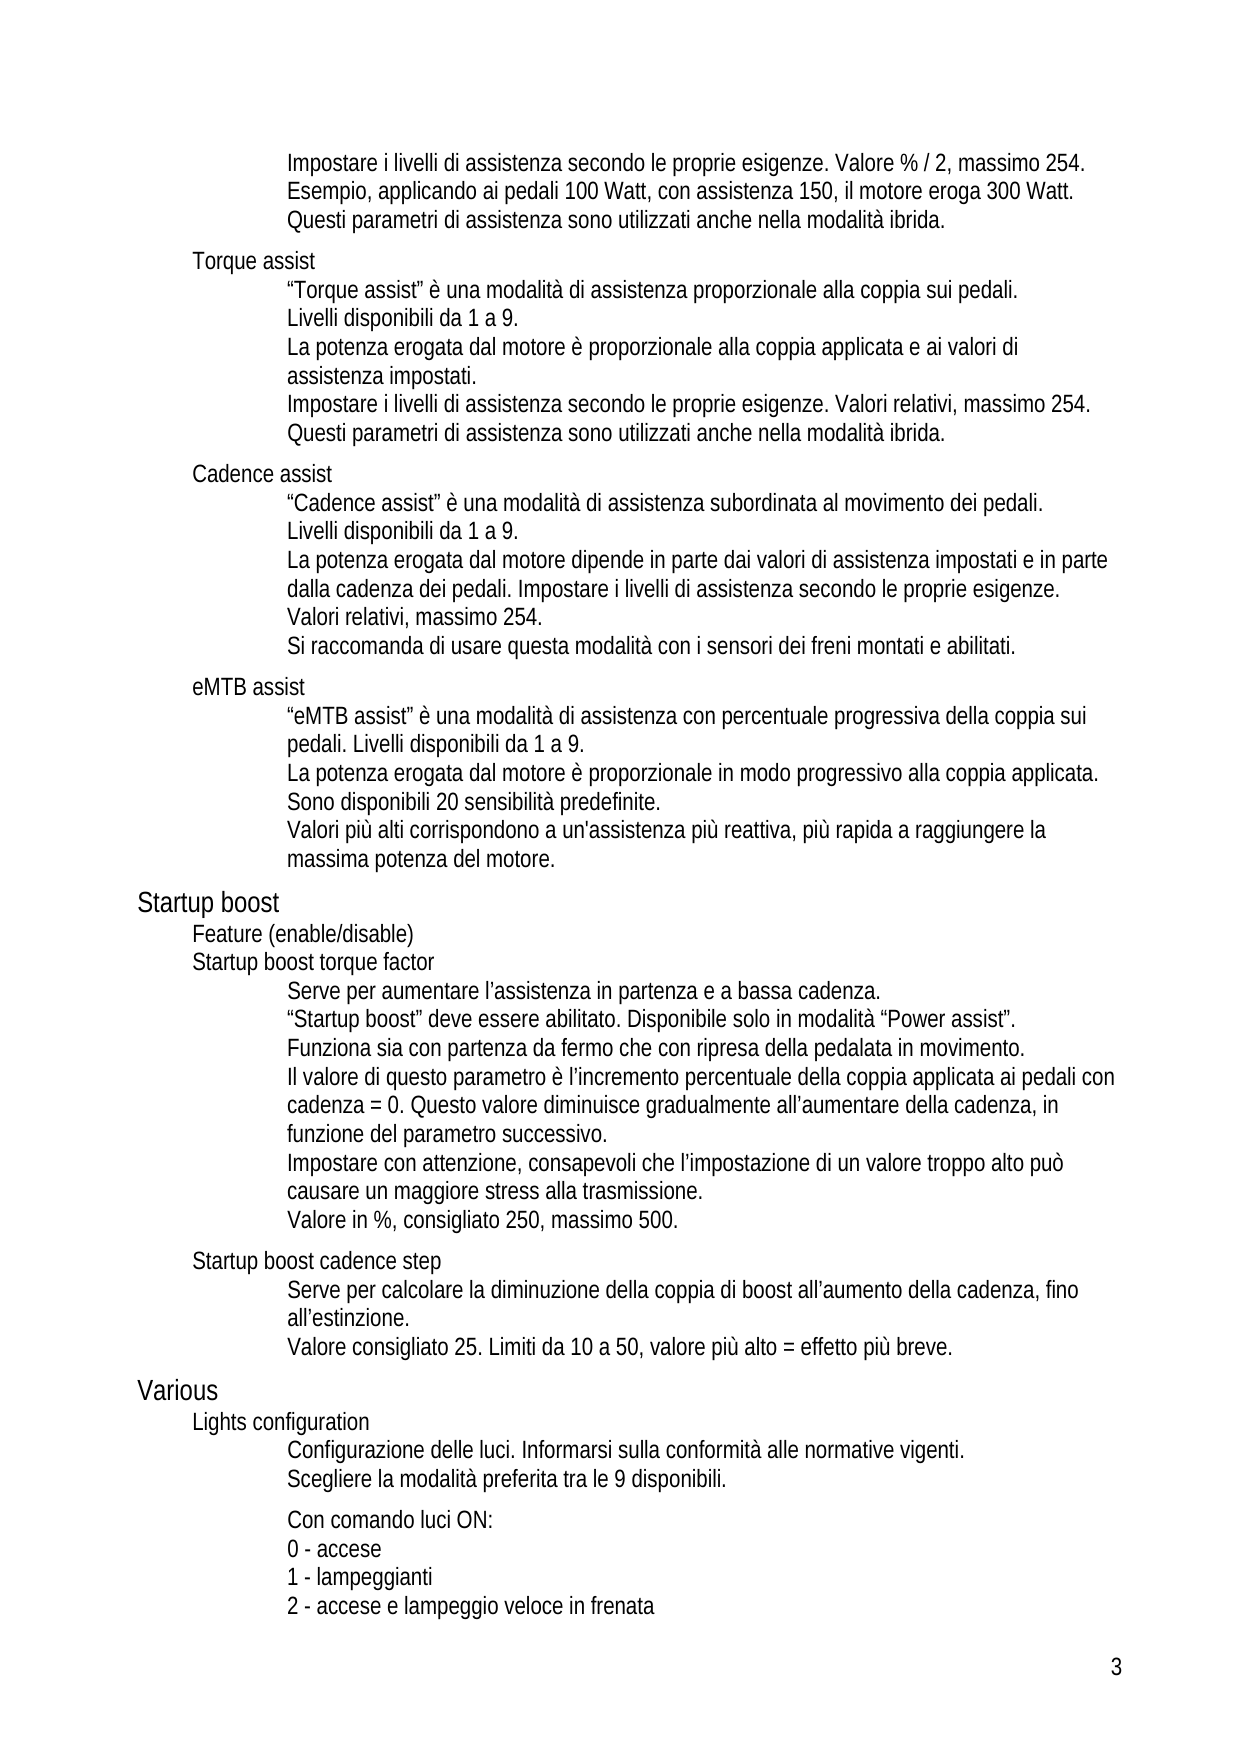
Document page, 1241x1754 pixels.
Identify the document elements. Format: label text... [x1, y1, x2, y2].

text Valori relativi, massimo 254. [287, 602, 1122, 631]
subtitle “Startup boost” deve essere abilitato. Disponibile solo in modalità “Power assist”. [287, 1004, 1122, 1033]
text Startup boost cadence step [137, 1246, 1122, 1275]
text Questi parametri di assistenza sono utilizzati anche nella modalità ibrida. [287, 418, 1122, 447]
subtitle Funziona sia con partenza da fermo che con ripresa della pedalata in movimento. [287, 1033, 1122, 1062]
text Si raccomanda di usare questa modalità con i sensori dei freni montati e abilitati. [287, 631, 1122, 659]
text La potenza erogata dal motore dipende in parte dai valori di assistenza impostati e in parte dalla cadenza dei pedali. Impostare i livelli di assistenza secondo le proprie esigenze. [287, 545, 1122, 602]
text Various [137, 1373, 1122, 1407]
text Impostare i livelli di assistenza secondo le proprie esigenze. Valore % / 2, massimo 254. [287, 148, 1122, 176]
text Con comando luci ON: [287, 1505, 1122, 1534]
subtitle Il valore di questo parametro è l’incremento percentuale della coppia applicata ai pedali con cadenza = 0. Questo valore diminuisce gradualmente all’aumentare della cadenza, in funzione del parametro successivo. [287, 1062, 1122, 1148]
text Configurazione delle luci. Informarsi sulla conformità alle normative vigenti. [287, 1435, 1122, 1464]
text Lights configuration [137, 1407, 1122, 1435]
text Feature (enable/disable) [137, 918, 1122, 947]
text Startup boost [137, 885, 1122, 918]
text Livelli disponibili da 1 a 9. [287, 303, 1122, 332]
text Startup boost torque factor [137, 947, 1122, 976]
text Valore in %, consigliato 250, massimo 500. [287, 1205, 1122, 1234]
text 2 - accese e lampeggio veloce in frenata [287, 1591, 1122, 1620]
text Livelli disponibili da 1 a 9. [287, 516, 1122, 545]
text Sono disponibili 20 sensibilità predefinite. [287, 787, 1122, 815]
text Esempio, applicando ai pedali 100 Watt, con assistenza 150, il motore eroga 300 Watt. [287, 176, 1122, 205]
text Scegliere la modalità preferita tra le 9 disponibili. [287, 1464, 1122, 1493]
text 0 - accese [287, 1534, 1122, 1562]
text eMTB assist [137, 672, 1122, 701]
subtitle Valore consigliato 25. Limiti da 10 a 50, valore più alto = effetto più breve. [287, 1332, 1122, 1361]
text Questi parametri di assistenza sono utilizzati anche nella modalità ibrida. [287, 205, 1122, 233]
text Valori più alti corrispondono a un'assistenza più reattiva, più rapida a raggiungere la massima potenza del motore. [287, 815, 1122, 873]
text Cadence assist [137, 459, 1122, 488]
text La potenza erogata dal motore è proporzionale in modo progressivo alla coppia applicata. [287, 758, 1122, 787]
text 1 - lampeggianti [287, 1562, 1122, 1591]
text “Cadence assist” è una modalità di assistenza subordinata al movimento dei pedali. [287, 488, 1122, 516]
text La potenza erogata dal motore è proporzionale alla coppia applicata e ai valori di assistenza impostati. [287, 332, 1122, 389]
subtitle Serve per calcolare la diminuzione della coppia di boost all’aumento della cadenza, fino all’estinzione. [287, 1275, 1122, 1332]
subtitle Impostare con attenzione, consapevoli che l’impostazione di un valore troppo alto può causare un maggiore stress alla trasmissione. [287, 1148, 1122, 1205]
text Impostare i livelli di assistenza secondo le proprie esigenze. Valori relativi, massimo 254. [287, 389, 1122, 418]
text “Torque assist” è una modalità di assistenza proporzionale alla coppia sui pedali. [287, 275, 1122, 303]
text Torque assist [137, 246, 1122, 275]
text “eMTB assist” è una modalità di assistenza con percentuale progressiva della coppia sui pedali. Livelli disponibili da 1 a 9. [287, 701, 1122, 758]
subtitle Serve per aumentare l’assistenza in partenza e a bassa cadenza. [287, 976, 1122, 1004]
